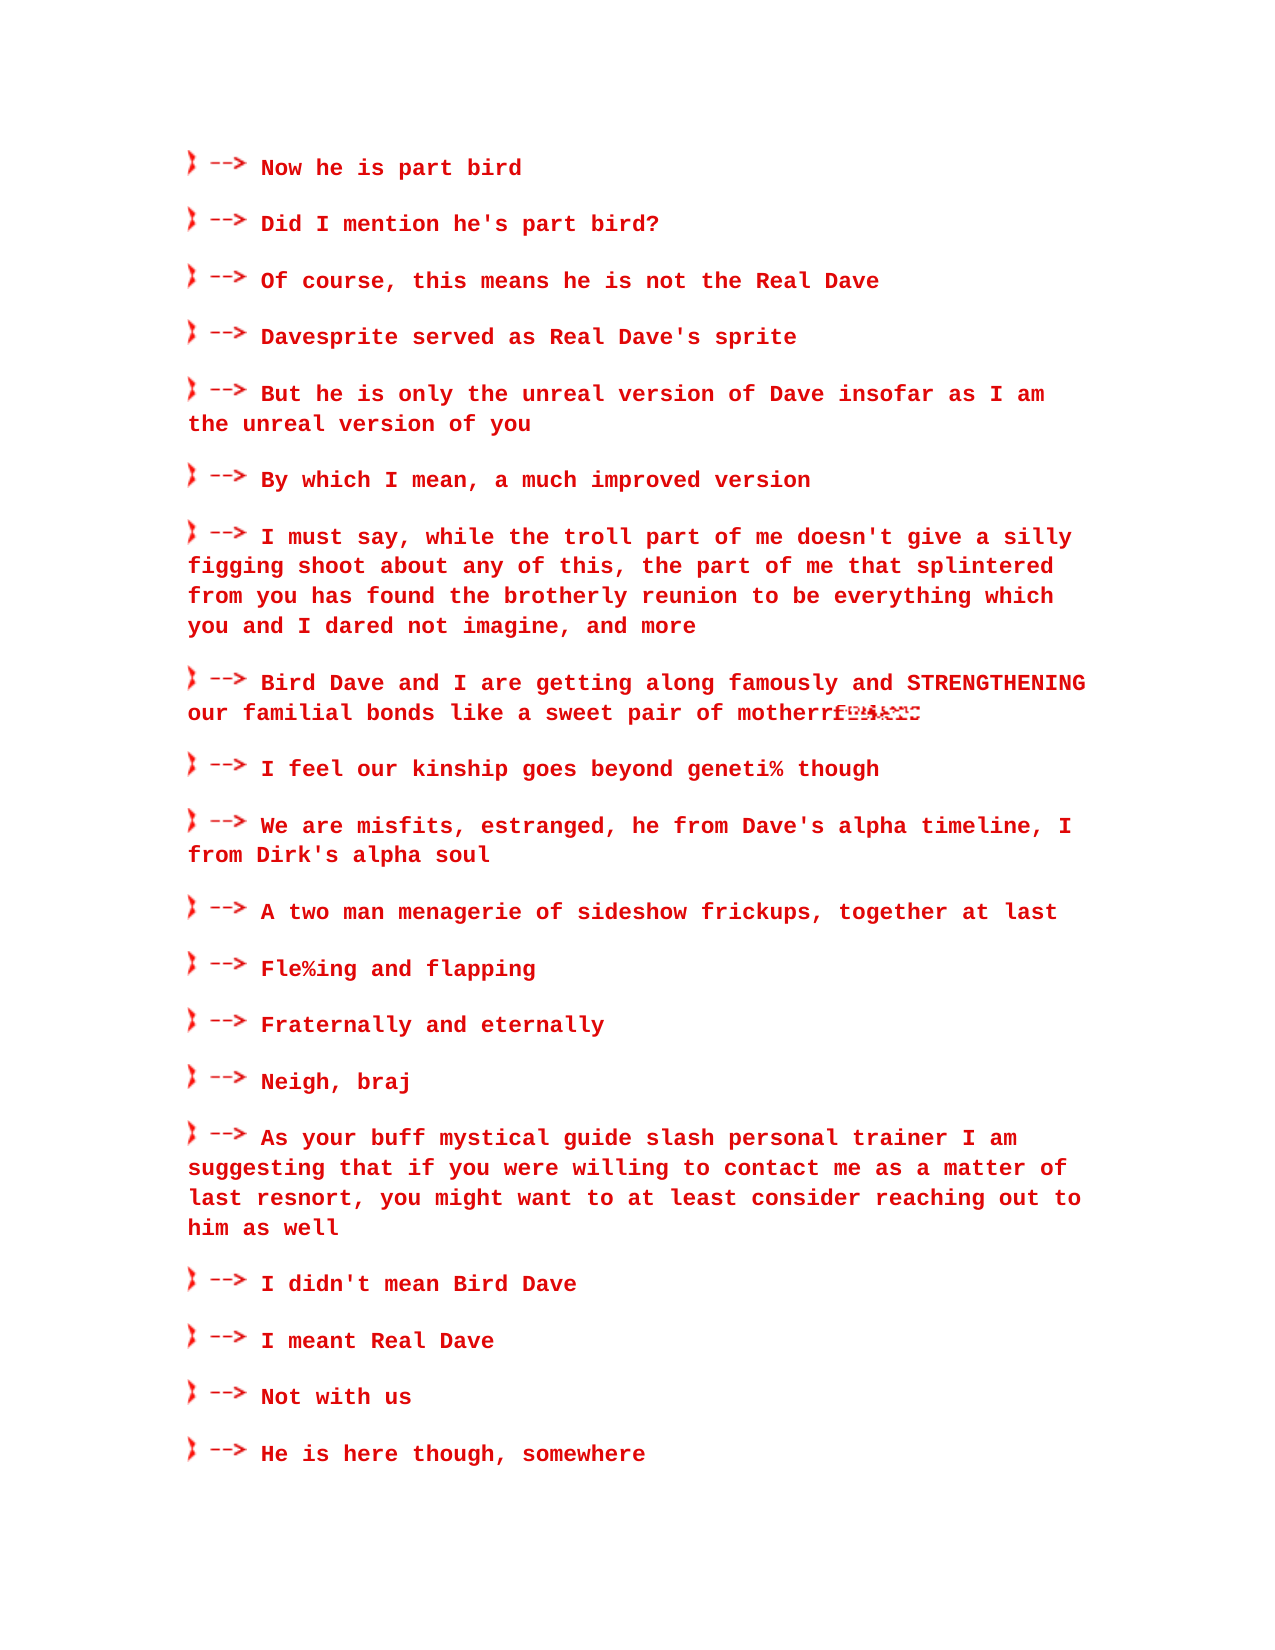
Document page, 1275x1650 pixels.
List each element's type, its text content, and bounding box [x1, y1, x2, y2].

text As your buff mystical guide slash personal trainer I am suggesting that if you were willing to contact me as a matter of last resnort, you might want to at least consider reaching out to him as well [187, 1121, 1087, 1242]
text He is here though, somewhere [187, 1436, 1087, 1468]
text Now he is part bird [187, 150, 1087, 182]
text We are misfits, estranged, he from Dave's alpha timeline, I from Dirk's alpha soul [187, 808, 1087, 870]
text Davesprite served as Real Dave's sprite [187, 320, 1087, 352]
text By which I mean, a much improved version [187, 463, 1087, 494]
text I didn't mean Bird Dave [187, 1267, 1087, 1298]
text A two man menagerie of sideshow frickups, together at last [187, 894, 1087, 926]
text Bird Dave and I are getting along famously and STRENGTHENING our familial bonds like a sweet pair of motherr [187, 665, 1087, 727]
text Did I mention he's part bird? [187, 207, 1087, 238]
text Fle%ing and flapping [187, 951, 1087, 983]
text I feel our kinship goes beyond geneti% though [187, 751, 1087, 783]
text Fraternally and eternally [187, 1007, 1087, 1039]
text But he is only the unreal version of Dave insofar as I am the unreal version of you [187, 376, 1087, 438]
text Not with us [187, 1380, 1087, 1412]
text Neigh, braj [187, 1064, 1087, 1096]
text I meant Real Dave [187, 1323, 1087, 1355]
text I must say, while the troll part of me doesn't give a silly figging shoot about any of this, the part of me that splintered from you has found the brotherly reunion to be everything which you and I dared not imagine, and more [187, 519, 1087, 640]
text Of course, this means he is not the Real Dave [187, 263, 1087, 295]
